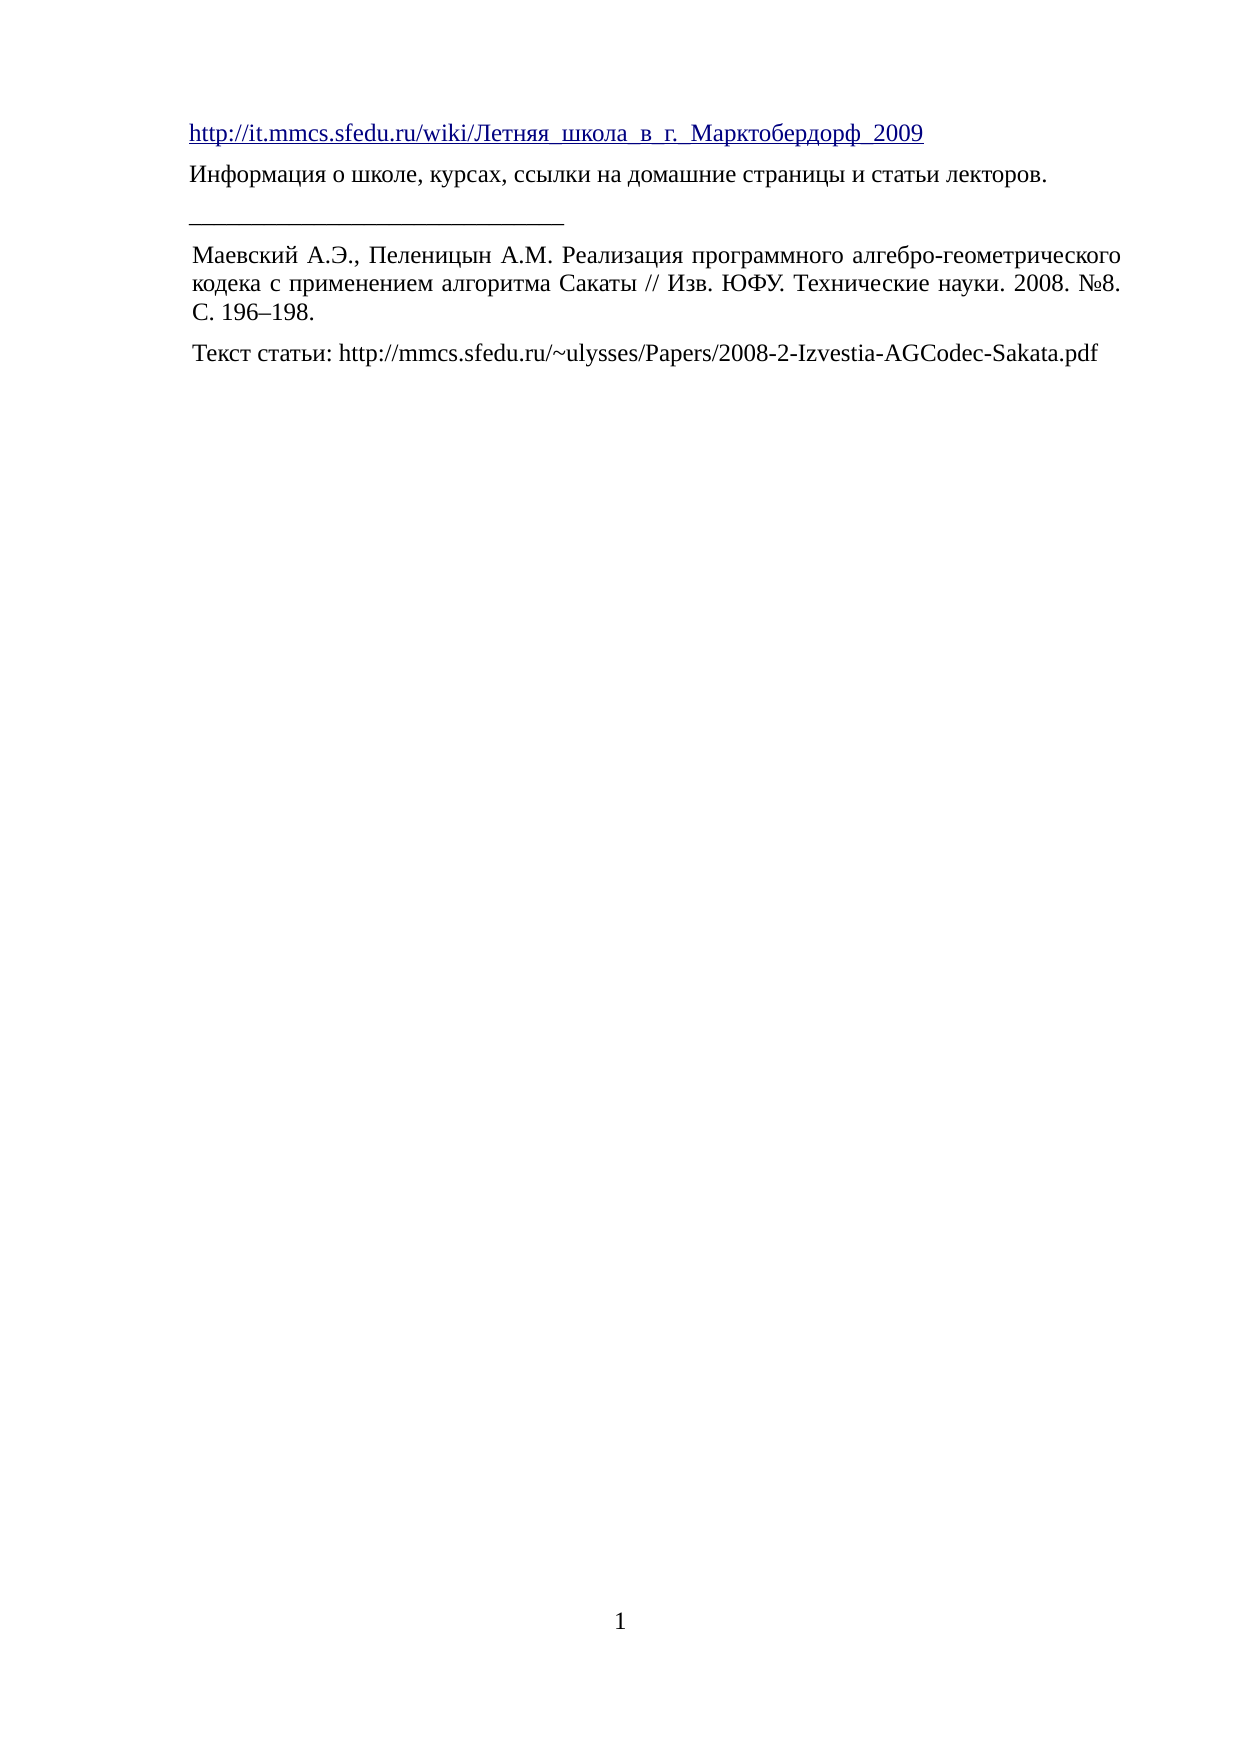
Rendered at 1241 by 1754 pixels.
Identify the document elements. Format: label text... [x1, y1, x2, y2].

list Текст статьи: http://mmcs.sfedu.ru/~ulysses/Papers/2008-2-Izvestia-AGCodec-Sakata.pdf [162, 338, 1122, 367]
text ______________________________ [118, 199, 1122, 228]
text http://it.mmcs.sfedu.ru/wiki/Летняя_школа_в_г._Марктобердорф_2009 [118, 118, 1122, 147]
text Информация о школе, курсах, ссылки на домашние страницы и статьи лекторов. [118, 159, 1122, 187]
list Маевский А.Э., Пеленицын А.М. Реализация программного алгебро-геометрического кодека с применением алгоритма Сакаты // Изв. ЮФУ. Технические науки. 2008. №8. С. 196–198. [162, 240, 1122, 326]
